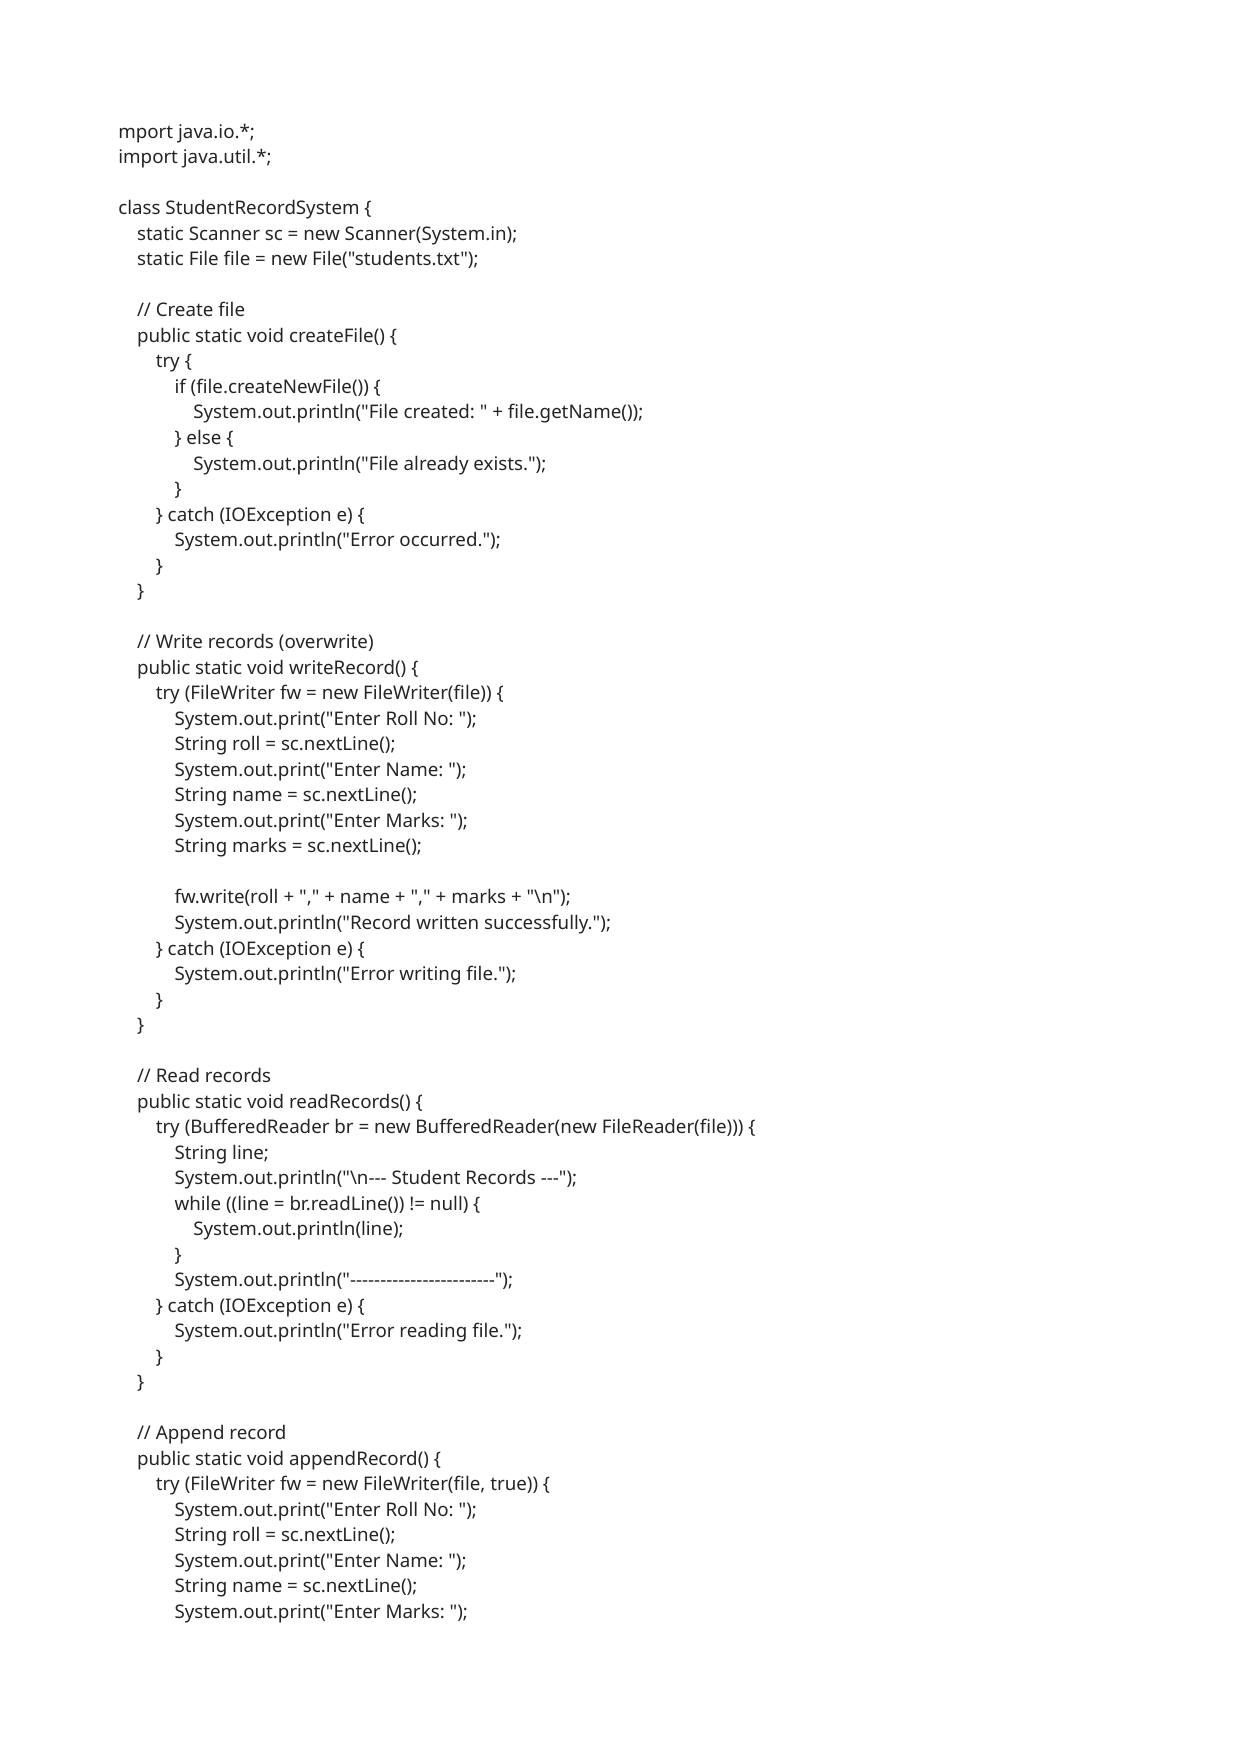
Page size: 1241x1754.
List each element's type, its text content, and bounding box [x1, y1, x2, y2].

text } catch (IOException e) { [118, 935, 1122, 960]
text System.out.println("\n--- Student Records ---"); [118, 1164, 1122, 1190]
text } [118, 1369, 1122, 1394]
text String name = sc.nextLine(); [118, 782, 1122, 807]
text System.out.println("Error occurred."); [118, 526, 1122, 552]
text public static void readRecords() { [118, 1088, 1122, 1113]
text static Scanner sc = new Scanner(System.in); [118, 220, 1122, 246]
text System.out.println("Error reading file."); [118, 1318, 1122, 1343]
text } [118, 552, 1122, 577]
text // Create file [118, 297, 1122, 322]
text // Write records (overwrite) [118, 628, 1122, 654]
text public static void appendRecord() { [118, 1445, 1122, 1471]
text String name = sc.nextLine(); [118, 1573, 1122, 1598]
text System.out.println("File created: " + file.getName()); [118, 399, 1122, 424]
text System.out.println("File already exists."); [118, 450, 1122, 475]
text mport java.io.*; [118, 118, 1122, 144]
text try (FileWriter fw = new FileWriter(file)) { [118, 679, 1122, 705]
text String line; [118, 1139, 1122, 1164]
text try (BufferedReader br = new BufferedReader(new FileReader(file))) { [118, 1113, 1122, 1139]
text class StudentRecordSystem { [118, 195, 1122, 220]
text System.out.println("Record written successfully."); [118, 909, 1122, 935]
text System.out.println("Error writing file."); [118, 960, 1122, 986]
text } [118, 1343, 1122, 1369]
text } [118, 1241, 1122, 1267]
text System.out.print("Enter Roll No: "); [118, 705, 1122, 731]
text } catch (IOException e) { [118, 1292, 1122, 1318]
text String marks = sc.nextLine(); [118, 833, 1122, 858]
text System.out.println("------------------------"); [118, 1267, 1122, 1292]
text } [118, 1011, 1122, 1037]
text fw.write(roll + "," + name + "," + marks + "\n"); [118, 884, 1122, 909]
text System.out.print("Enter Name: "); [118, 1547, 1122, 1573]
text while ((line = br.readLine()) != null) { [118, 1190, 1122, 1216]
text System.out.print("Enter Marks: "); [118, 1598, 1122, 1624]
text String roll = sc.nextLine(); [118, 1522, 1122, 1547]
text import java.util.*; [118, 144, 1122, 169]
text } else { [118, 424, 1122, 450]
text // Read records [118, 1062, 1122, 1088]
text // Append record [118, 1420, 1122, 1445]
text System.out.print("Enter Name: "); [118, 756, 1122, 782]
text } [118, 577, 1122, 603]
text String roll = sc.nextLine(); [118, 731, 1122, 756]
text if (file.createNewFile()) { [118, 373, 1122, 399]
text } catch (IOException e) { [118, 501, 1122, 526]
text System.out.print("Enter Roll No: "); [118, 1496, 1122, 1522]
text try { [118, 348, 1122, 373]
text } [118, 475, 1122, 501]
text System.out.print("Enter Marks: "); [118, 807, 1122, 833]
text } [118, 986, 1122, 1011]
text static File file = new File("students.txt"); [118, 246, 1122, 271]
text public static void writeRecord() { [118, 654, 1122, 679]
text System.out.println(line); [118, 1216, 1122, 1241]
text public static void createFile() { [118, 322, 1122, 348]
text try (FileWriter fw = new FileWriter(file, true)) { [118, 1471, 1122, 1496]
